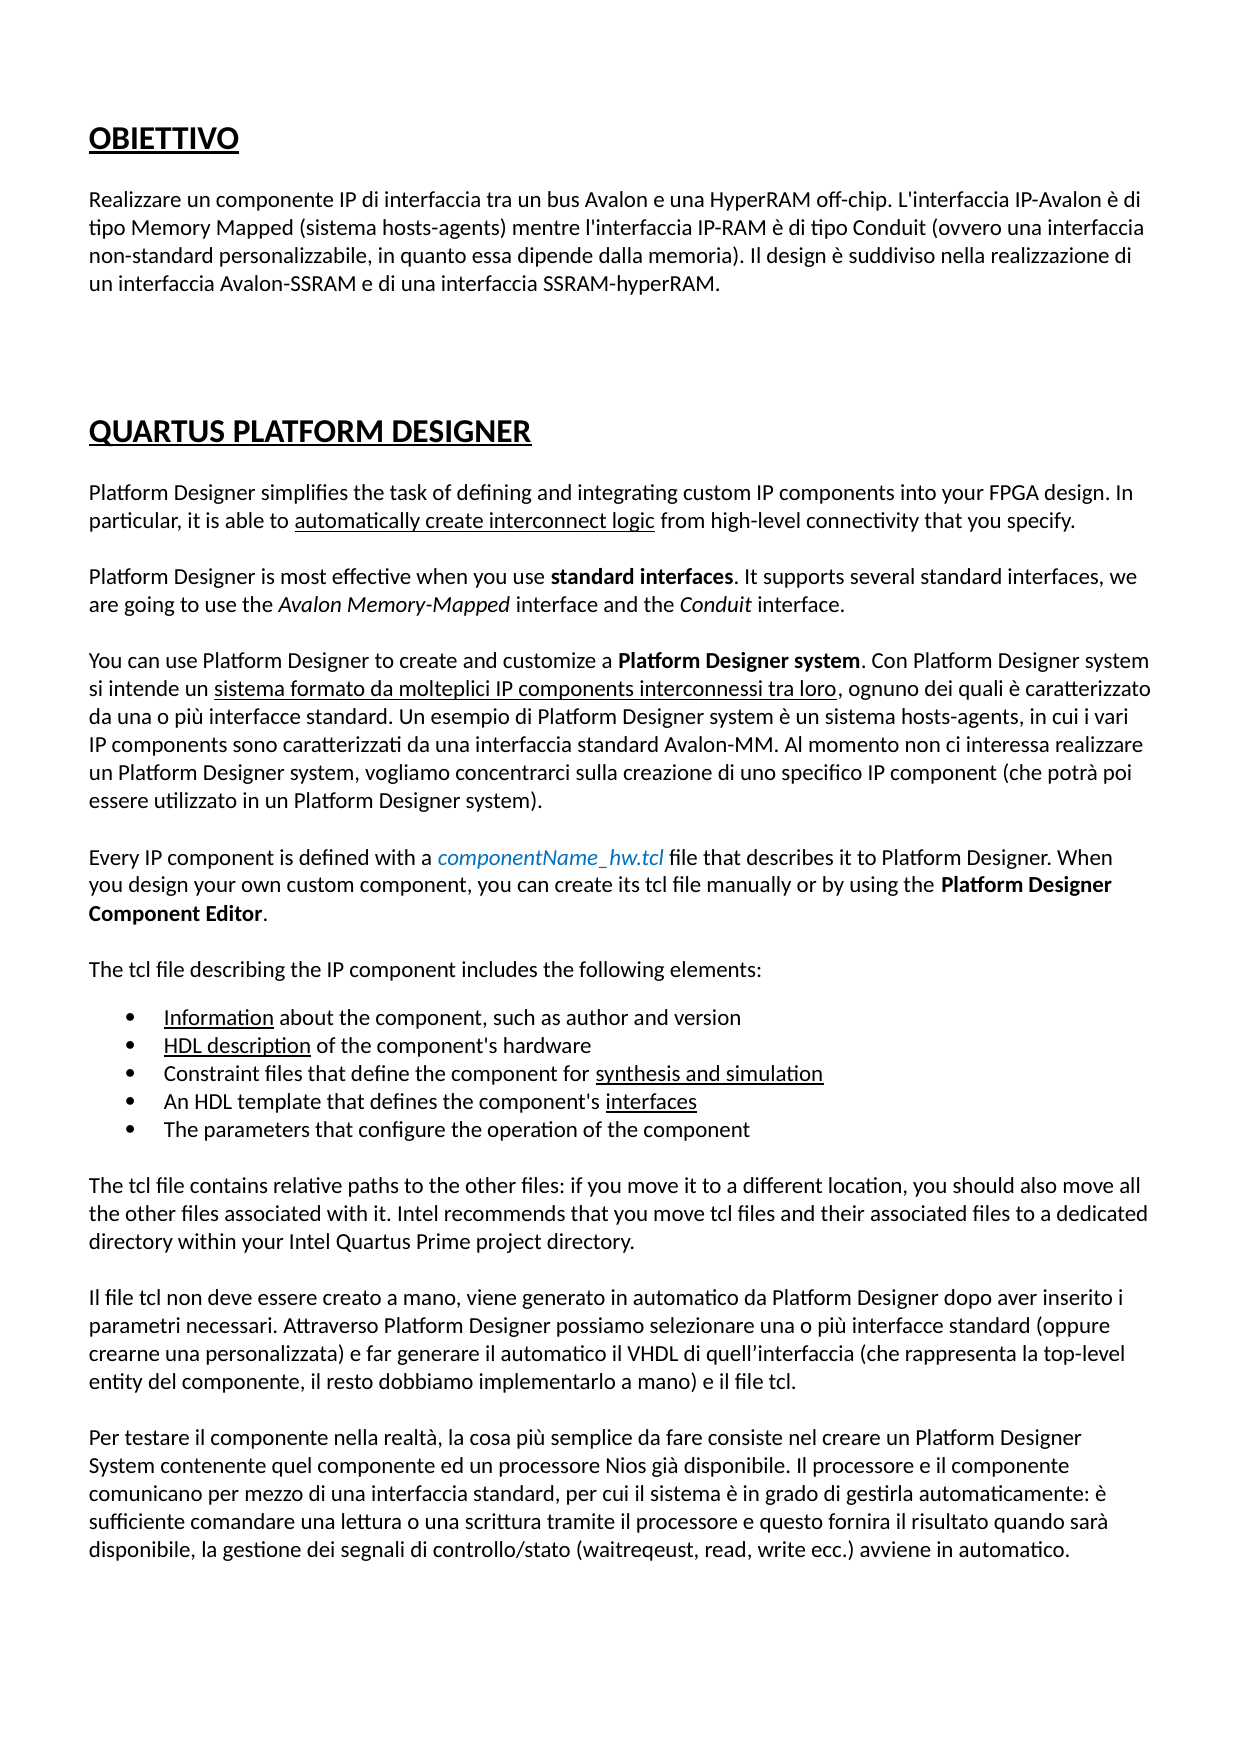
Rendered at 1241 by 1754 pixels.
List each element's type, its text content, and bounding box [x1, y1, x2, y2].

text You can use Platform Designer to create and customize a Platform Designer system. Con Platform Designer system si intende un sistema formato da molteplici IP components interconnessi tra loro, ognuno dei quali è caratterizzato da una o più interfacce standard. Un esempio di Platform Designer system è un sistema hosts-agents, in cui i vari IP components sono caratterizzati da una interfaccia standard Avalon-MM. Al momento non ci interessa realizzare un Platform Designer system, vogliamo concentrarci sulla creazione di uno specifico IP component (che potrà poi essere utilizzato in un Platform Designer system). [89, 646, 1152, 814]
list Information about the component, such as author and version [126, 1003, 1152, 1031]
list The parameters that configure the operation of the component [126, 1115, 1152, 1143]
list HDL description of the component's hardware [126, 1031, 1152, 1059]
text Per testare il componente nella realtà, la cosa più semplice da fare consiste nel creare un Platform Designer System contenente quel componente ed un processore Nios già disponibile. Il processore e il componente comunicano per mezzo di una interfaccia standard, per cui il sistema è in grado di gestirla automaticamente: è sufficiente comandare una lettura o una scrittura tramite il processore e questo fornira il risultato quando sarà disponibile, la gestione dei segnali di controllo/stato (waitreqeust, read, write ecc.) avviene in automatico. [89, 1423, 1152, 1563]
text QUARTUS PLATFORM DESIGNER [89, 409, 1152, 450]
list Constraint files that define the component for synthesis and simulation [126, 1059, 1152, 1087]
text Platform Designer is most effective when you use standard interfaces. It supports several standard interfaces, we are going to use the Avalon Memory-Mapped interface and the Conduit interface. [89, 562, 1152, 618]
text The tcl file contains relative paths to the other files: if you move it to a different location, you should also move all the other files associated with it. Intel recommends that you move tcl files and their associated files to a dedicated directory within your Intel Quartus Prime project directory. [89, 1171, 1152, 1255]
text The tcl file describing the IP component includes the following elements: [89, 955, 1152, 983]
text Platform Designer simplifies the task of defining and integrating custom IP components into your FPGA design. In particular, it is able to automatically create interconnect logic from high-level connectivity that you specify. [89, 478, 1152, 534]
text OBIETTIVO [89, 117, 1152, 157]
text Every IP component is defined with a componentName_hw.tcl file that describes it to Platform Designer. When you design your own custom component, you can create its tcl file manually or by using the Platform Designer Component Editor. [89, 843, 1152, 927]
text Realizzare un componente IP di interfaccia tra un bus Avalon e una HyperRAM off-chip. L'interfaccia IP-Avalon è di tipo Memory Mapped (sistema hosts-agents) mentre l'interfaccia IP-RAM è di tipo Conduit (ovvero una interfaccia non-standard personalizzabile, in quanto essa dipende dalla memoria). Il design è suddiviso nella realizzazione di un interfaccia Avalon-SSRAM e di una interfaccia SSRAM-hyperRAM. [89, 185, 1152, 297]
list An HDL template that defines the component's interfaces [126, 1087, 1152, 1115]
text Il file tcl non deve essere creato a mano, viene generato in automatico da Platform Designer dopo aver inserito i parametri necessari. Attraverso Platform Designer possiamo selezionare una o più interfacce standard (oppure crearne una personalizzata) e far generare il automatico il VHDL di quell’interfaccia (che rappresenta la top-level entity del componente, il resto dobbiamo implementarlo a mano) e il file tcl. [89, 1283, 1152, 1395]
